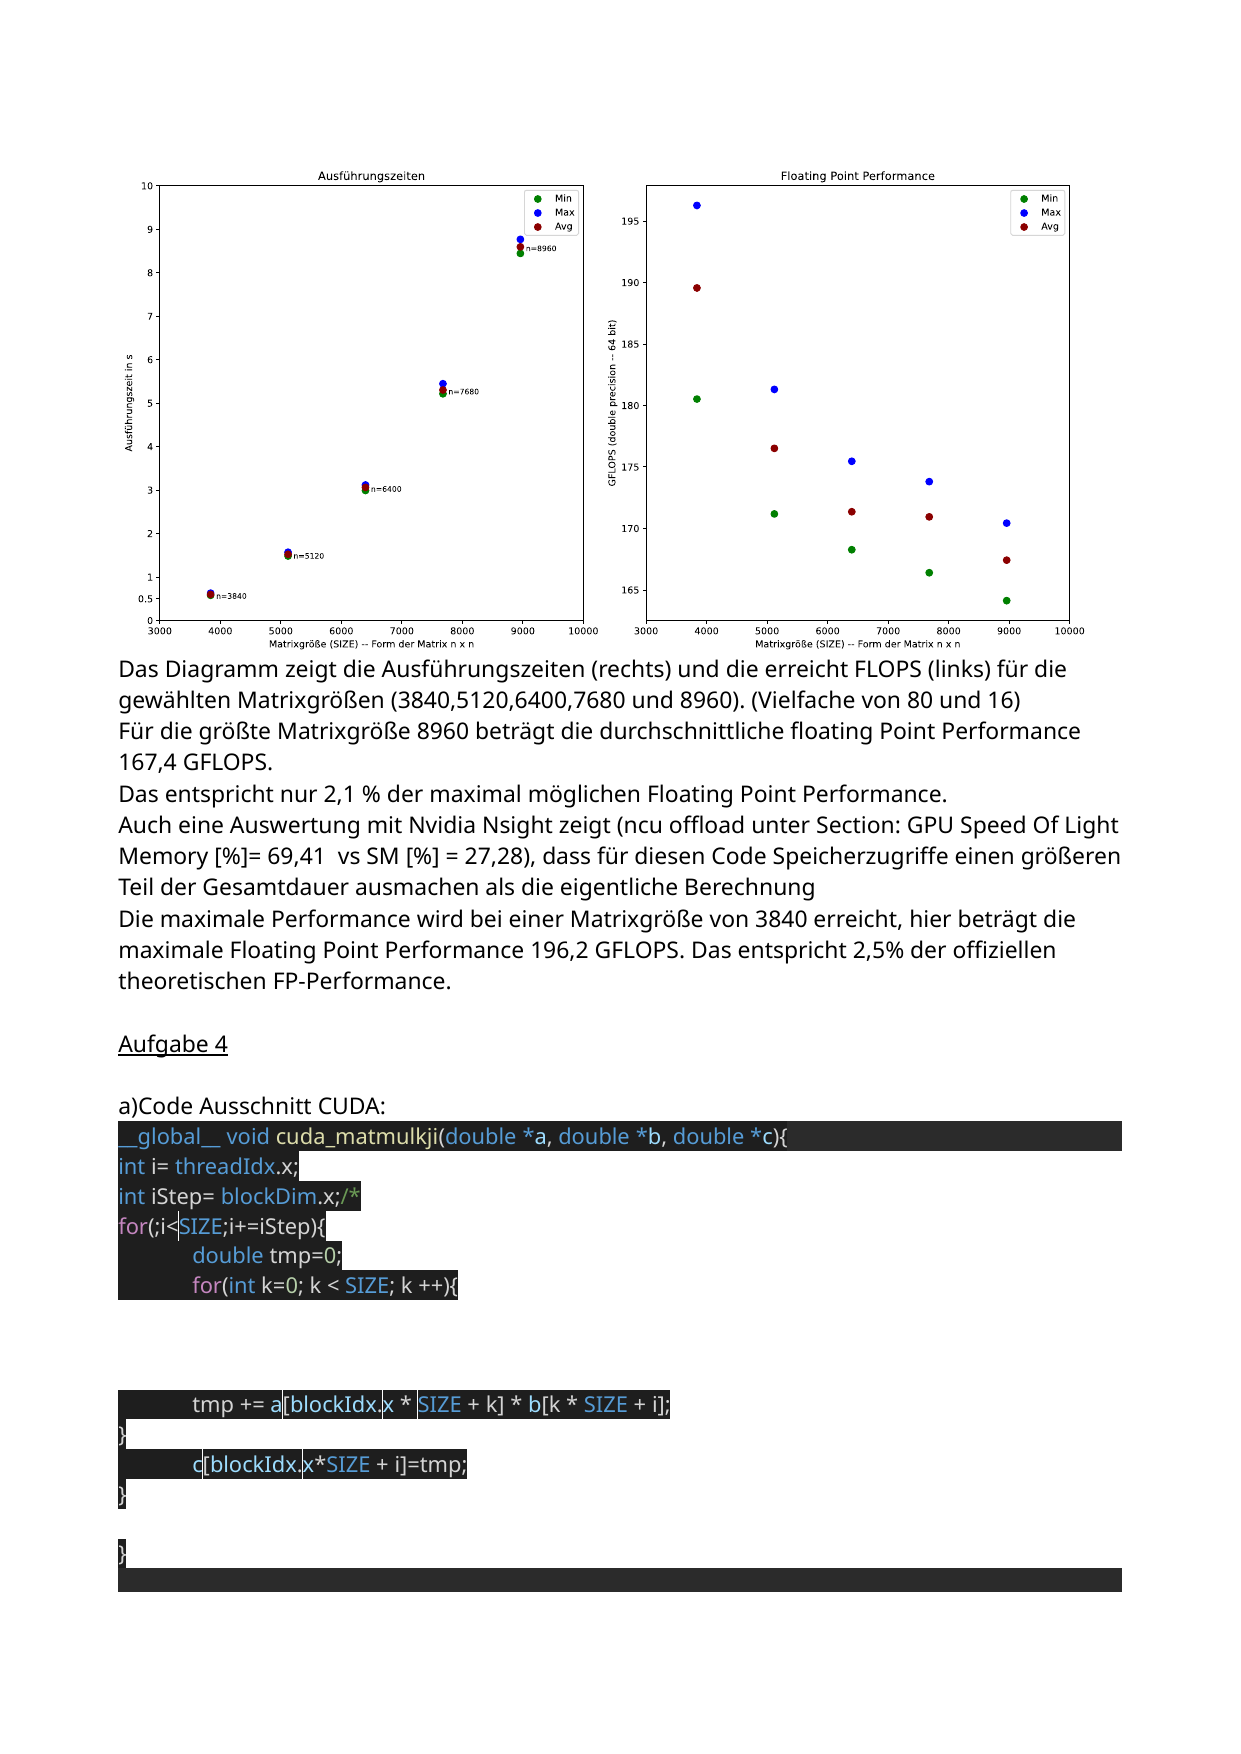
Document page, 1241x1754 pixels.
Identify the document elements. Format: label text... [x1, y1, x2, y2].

text __global__ void cuda_matmulkji(double *a, double *b, double *c){ [118, 1121, 1122, 1151]
text Für die größte Matrixgröße 8960 beträgt die durchschnittliche floating Point Performance 167,4 GFLOPS. [118, 715, 1122, 778]
text } [118, 1419, 1122, 1449]
text double tmp=0; [118, 1241, 1122, 1270]
text Die maximale Performance wird bei einer Matrixgröße von 3840 erreicht, hier beträgt die maximale Floating Point Performance 196,2 GFLOPS. Das entspricht 2,5% der offiziellen theoretischen FP-Performance. [118, 903, 1122, 996]
text a)Code Ausschnitt CUDA: [118, 1090, 1122, 1121]
text } [118, 1538, 1122, 1568]
text for(int k=0; k < SIZE; k ++){ [118, 1270, 1122, 1300]
text tmp += a[blockIdx.x * SIZE + k] * b[k * SIZE + i]; [118, 1389, 1122, 1419]
text c[blockIdx.x*SIZE + i]=tmp; [118, 1449, 1122, 1479]
text Das Diagramm zeigt die Ausführungszeiten (rechts) und die erreicht FLOPS (links) für die gewählten Matrixgrößen (3840,5120,6400,7680 und 8960). (Vielfache von 80 und 16) [118, 179, 1122, 715]
text for(;i<SIZE;i+=iStep){ [118, 1211, 1122, 1241]
text Auch eine Auswertung mit Nvidia Nsight zeigt (ncu offload unter Section: GPU Speed Of Light Memory [%]= 69,41 vs SM [%] = 27,28), dass für diesen Code Speicherzugriffe einen größeren Teil der Gesamtdauer ausmachen als die eigentliche Berechnung [118, 809, 1122, 903]
text int iStep= blockDim.x;/* [118, 1181, 1122, 1211]
text } [118, 1479, 1122, 1509]
text Das entspricht nur 2,1 % der maximal möglichen Floating Point Performance. [118, 778, 1122, 809]
text int i= threadIdx.x; [118, 1151, 1122, 1181]
text Aufgabe 4 [118, 1028, 1122, 1059]
